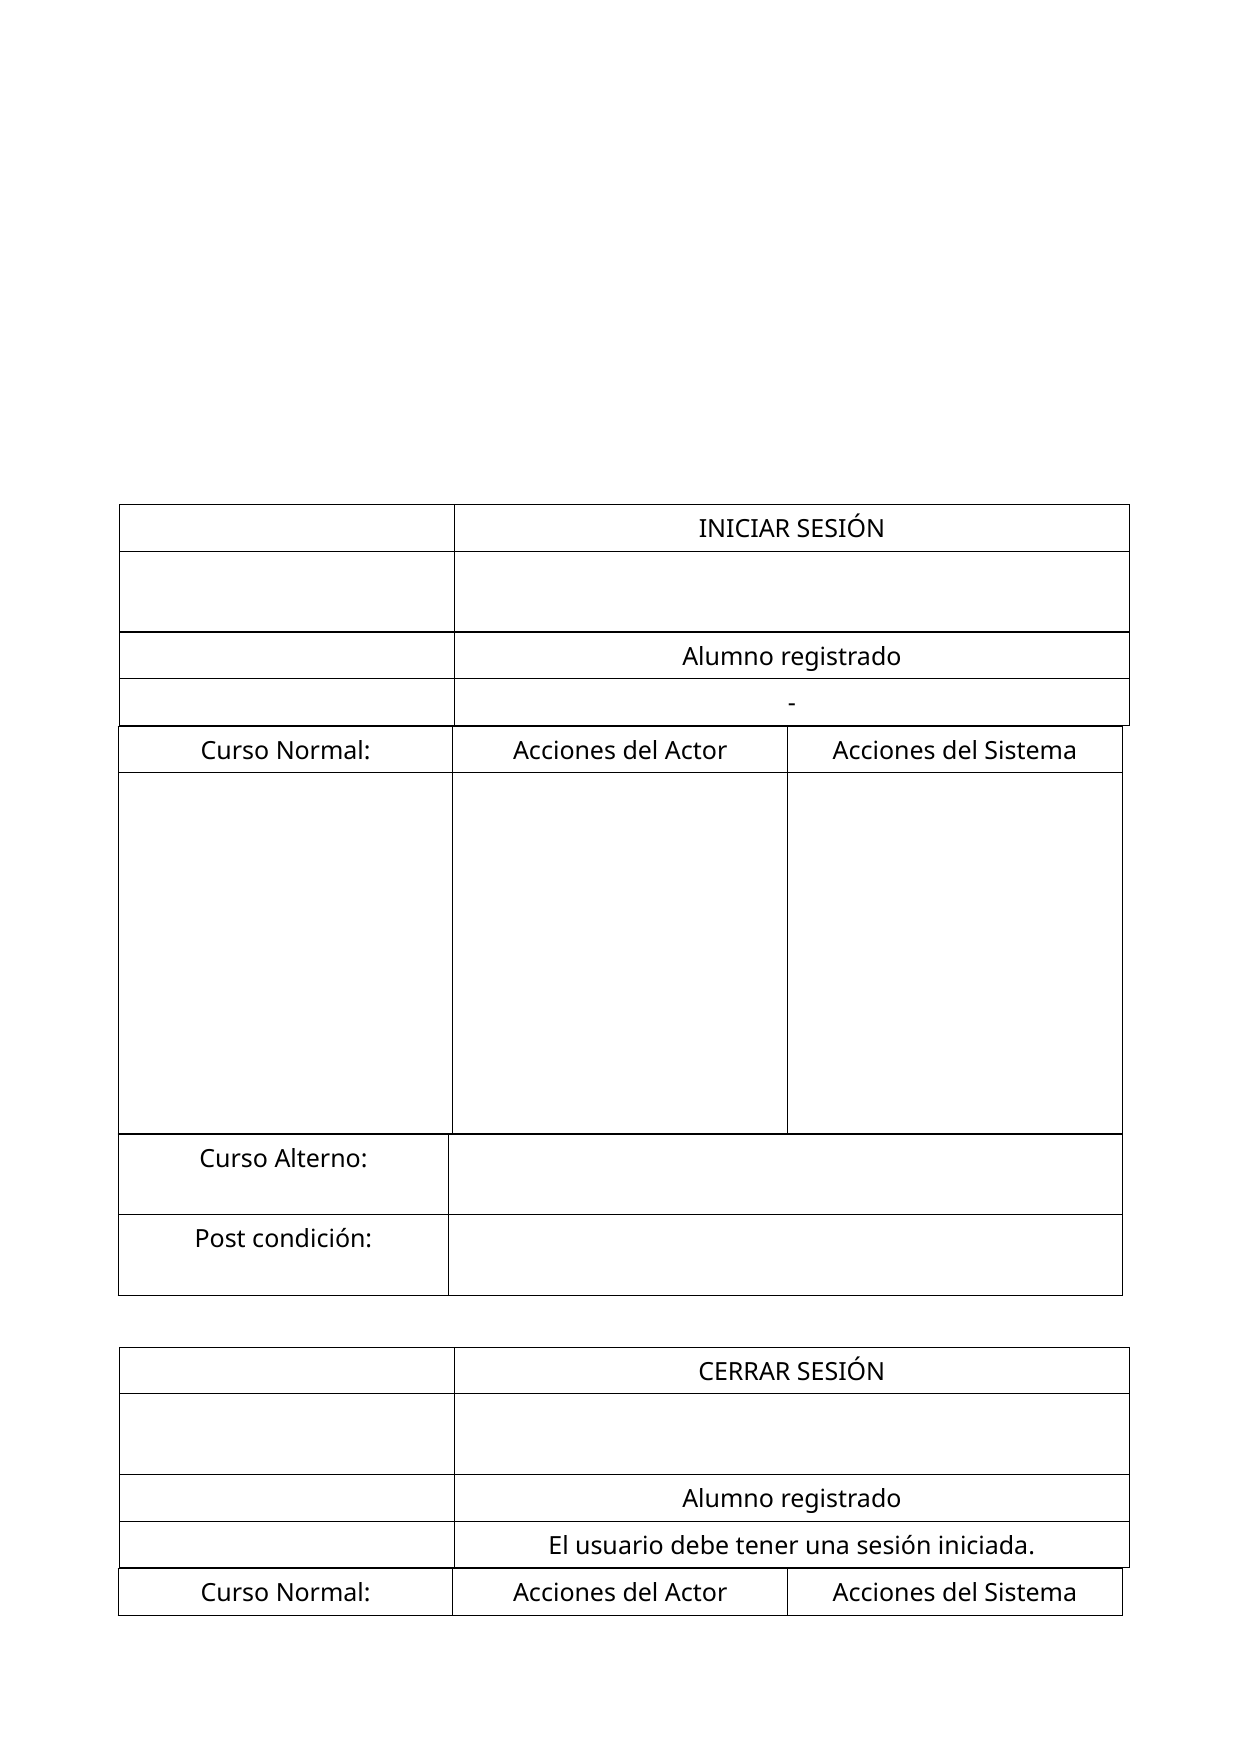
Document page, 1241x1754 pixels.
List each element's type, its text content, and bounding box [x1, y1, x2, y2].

table_cell Descripción: [120, 552, 454, 631]
table_cell Actores: [120, 633, 454, 678]
table_cell Descripción: [120, 1394, 454, 1474]
table_cell Este caso de uso describe el evento en el que un usuario registrado cierra la sesión. [455, 1394, 1129, 1474]
table_cell Alumno registrado [455, 1475, 1129, 1521]
table_cell - [455, 679, 1129, 724]
table_header Acciones del Actor [453, 1569, 787, 1615]
table_cell Este CU describe como un alumno registrado inicia sesión con su nombre de usuario y contraseña. [455, 552, 1129, 631]
table_cell [119, 773, 452, 1132]
table_header INICIAR SESIÓN [455, 505, 1129, 551]
table_cell Precondiciones: [120, 1522, 454, 1567]
table_header Nombre: [120, 1348, 454, 1393]
table_header Nombre: [120, 505, 454, 551]
table_header Curso Normal: [119, 1569, 452, 1615]
table_cell La sesión ha sido iniciada y las opciones para usuarios registrados aparecen habilitadas. [449, 1215, 1122, 1295]
table_cell El usuario debe tener una sesión iniciada. [455, 1522, 1129, 1567]
table_header Curso Normal: [119, 727, 452, 772]
table_header CERRAR SESIÓN [455, 1348, 1129, 1393]
table_header Curso Alterno: [119, 1135, 448, 1214]
table_cell Actores: [120, 1475, 454, 1521]
table_header Acciones del Sistema [788, 1569, 1122, 1615]
table_header Acciones del Sistema [788, 727, 1122, 772]
table_cell Precondiciones: [120, 679, 454, 724]
table_cell Post condición: [119, 1215, 448, 1295]
table_cell Alumno registrado [455, 633, 1129, 678]
table_cell Paso 1: el usuario registrado selecciona la opción de iniciar sesión. Paso 3: el usuario registrado ingresa el nombre de usuario y contraseña. [453, 773, 787, 1132]
table_cell Paso 2: el sistema solicita usuario y contraseña. Paso 4: el sistema verifica nombre de usuario y contraseña. Paso 5: el sistema registra la sesión iniciada y habilita las acciones del usuario registrado. [788, 773, 1122, 1132]
table_header Acciones del Actor [453, 727, 787, 772]
table_header Paso alternativo 4: el usuario o la contraseña no son válidas. Se informa. Retoma desde el paso 2. [449, 1135, 1122, 1214]
